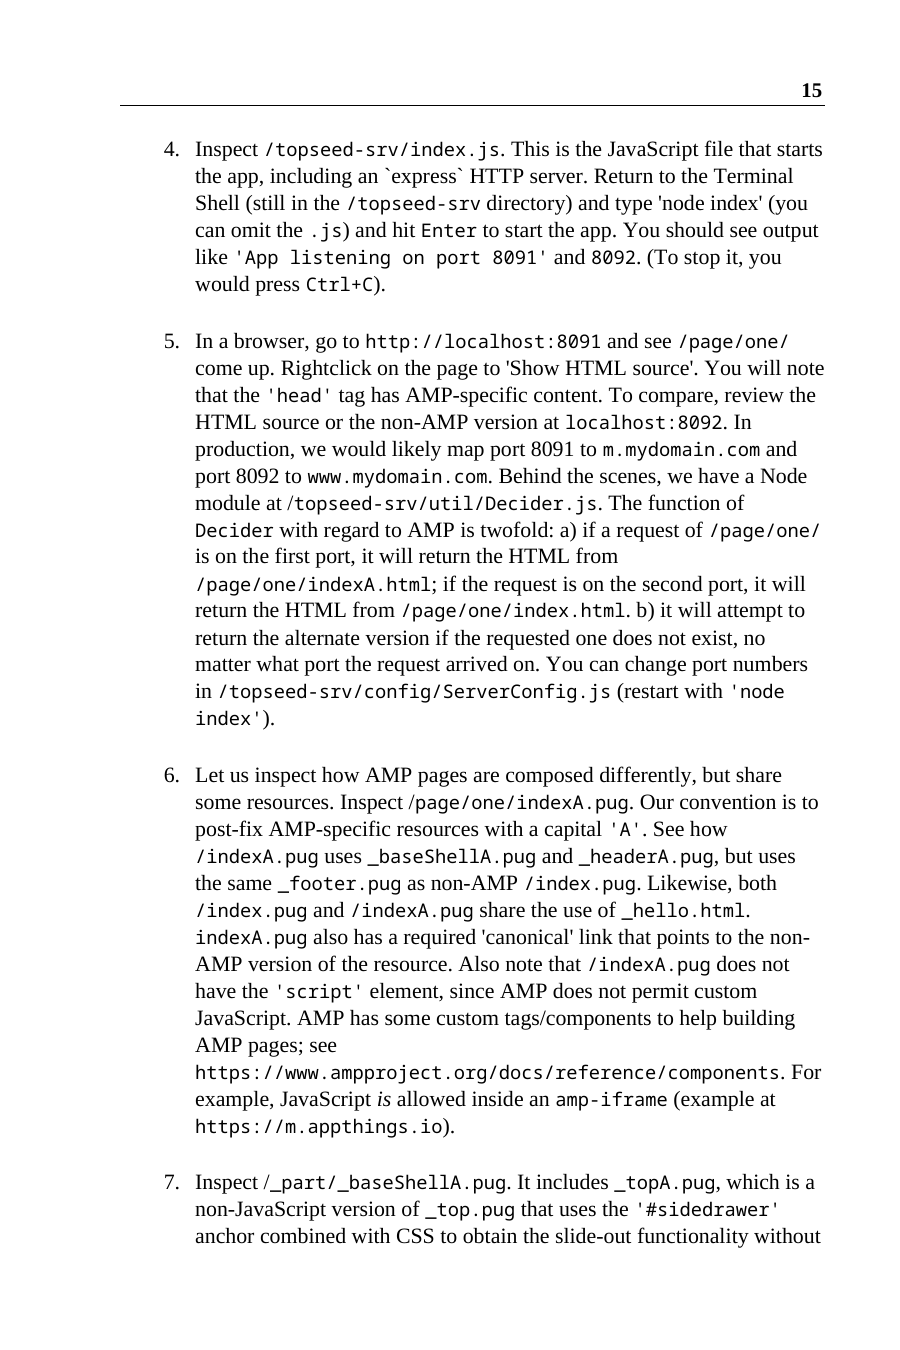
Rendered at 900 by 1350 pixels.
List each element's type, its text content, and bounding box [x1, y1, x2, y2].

list Inspect /_part/_baseShellA.pug. It includes _topA.pug, which is a non-JavaScript version of _top.pug that uses the '#sidedrawer' anchor combined with CSS to obtain the slide-out functionality without [150, 1168, 825, 1249]
list In a browser, go to http://localhost:8091 and see /page/one/ come up. Rightclick on the page to 'Show HTML source'. You will note that the 'head' tag has AMP-specific content. To compare, review the HTML source or the non-AMP version at localhost:8092. In production, we would likely map port 8091 to m.mydomain.com and port 8092 to www.mydomain.com. Behind the scenes, we have a Node module at /topseed-srv/util/Decider.js. The function of Decider with regard to AMP is twofold: a) if a request of /page/one/ is on the first port, it will return the HTML from /page/one/indexA.html; if the request is on the second port, it will return the HTML from /page/one/index.html. b) it will attempt to return the alternate version if the requested one does not exist, no matter what port the request arrived on. You can change port numbers in /topseed-srv/config/ServerConfig.js (restart with 'node index'). [150, 327, 825, 731]
list Inspect /topseed-srv/index.js. This is the JavaScript file that starts the app, including an `express` HTTP server. Return to the Terminal Shell (still in the /topseed-srv directory) and type 'node index' (you can omit the .js) and hit Enter to start the app. You should see output like 'App listening on port 8091' and 8092. (To stop it, you would press Ctrl+C). [150, 135, 825, 297]
list Let us inspect how AMP pages are composed differently, but share some resources. Inspect /page/one/indexA.pug. Our convention is to post-fix AMP-specific resources with a capital 'A'. See how /indexA.pug uses _baseShellA.pug and _headerA.pug, but uses the same _footer.pug as non-AMP /index.pug. Likewise, both /index.pug and /indexA.pug share the use of _hello.html. indexA.pug also has a required 'canonical' link that points to the non-AMP version of the resource. Also note that /indexA.pug does not have the 'script' element, since AMP does not permit custom JavaScript. AMP has some custom tags/components to help building AMP pages; see https://www.ampproject.org/docs/reference/components. For example, JavaScript is allowed inside an amp-iframe (example at https://m.appthings.io). [150, 761, 825, 1138]
